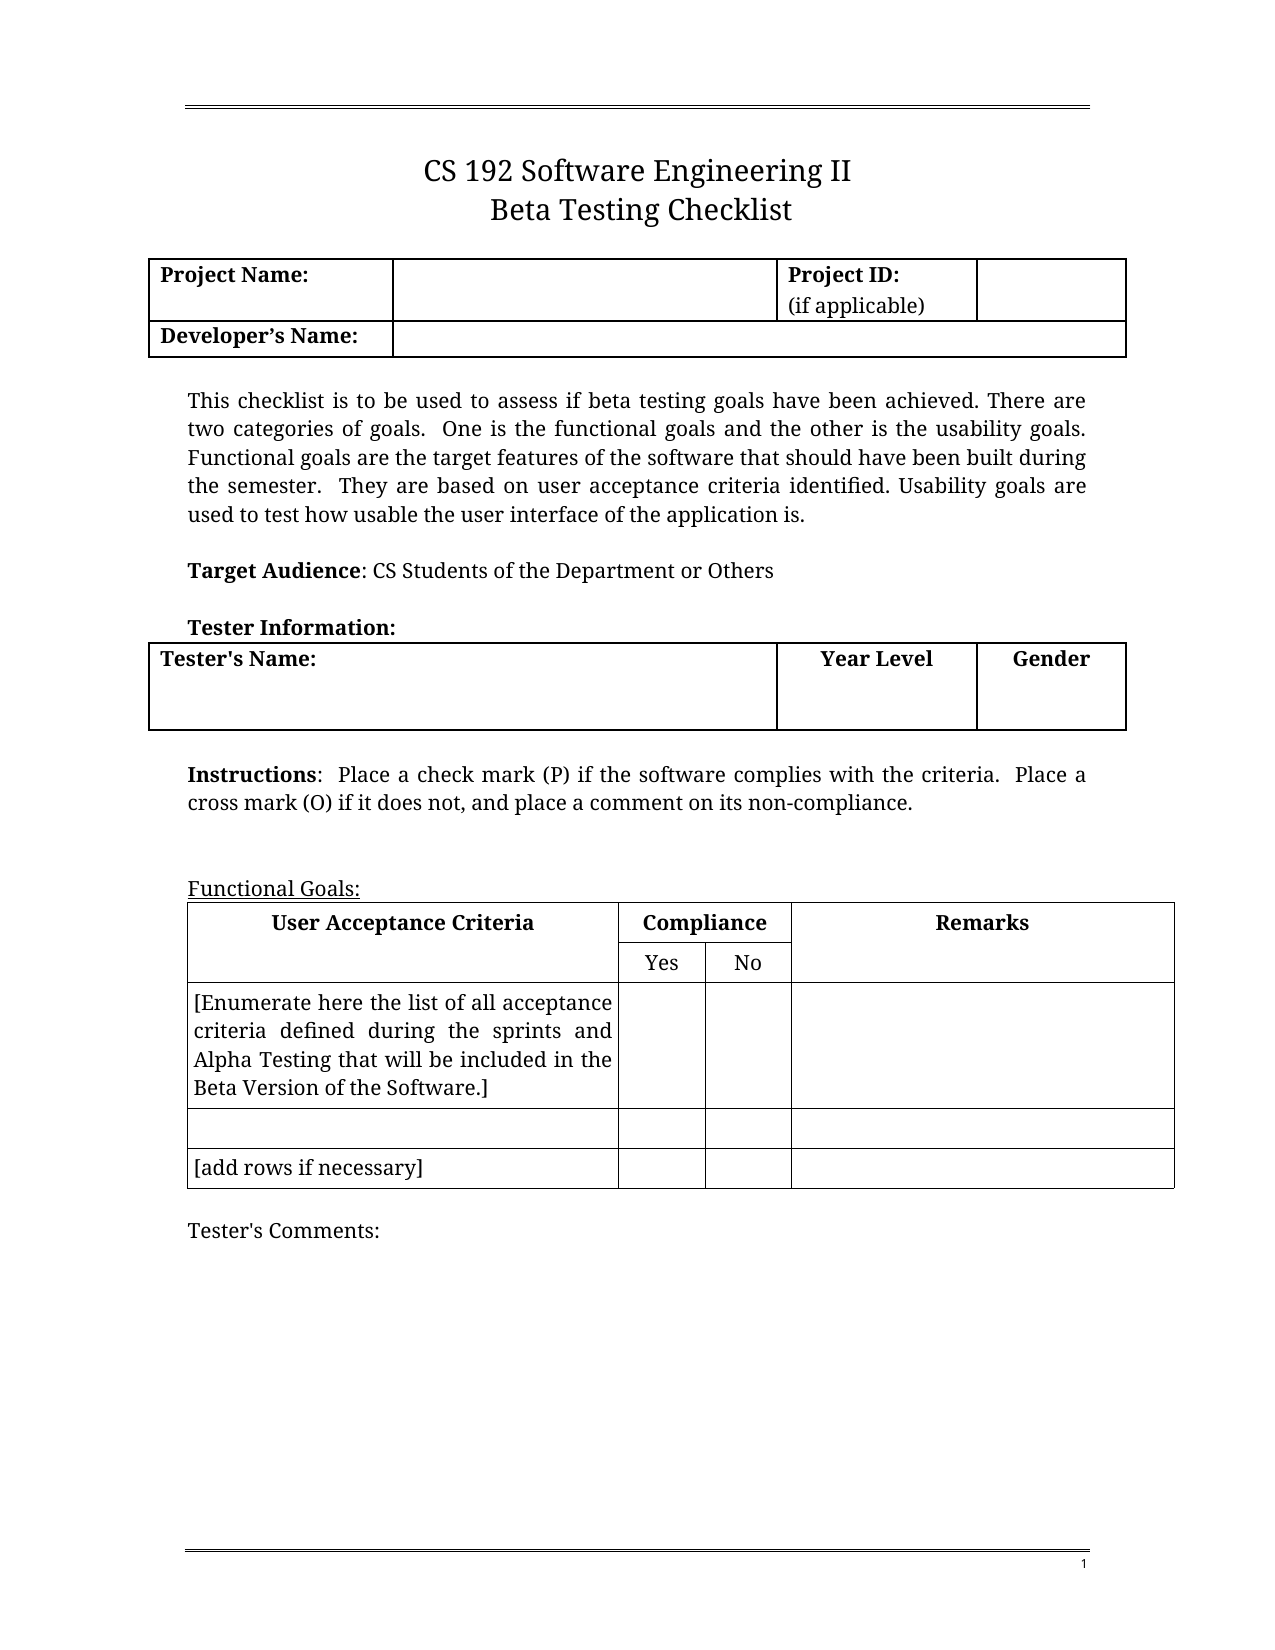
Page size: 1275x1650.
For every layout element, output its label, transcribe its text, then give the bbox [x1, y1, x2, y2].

table_header Project Name: [150, 260, 392, 319]
text CS 192 Software Engineering II [187, 150, 1087, 190]
table_cell [706, 983, 791, 1107]
table_cell No [706, 943, 791, 982]
table_header Project ID: [778, 260, 976, 289]
table_cell (if applicable) [778, 289, 976, 319]
table_cell [778, 673, 976, 729]
text Functional Goals: [187, 874, 1087, 902]
table_header Tester's Name: [150, 644, 776, 729]
table_cell [add rows if necessary] [188, 1149, 618, 1187]
table_cell Yes [619, 943, 705, 982]
table_cell [706, 1109, 791, 1147]
table_header Compliance [619, 903, 791, 942]
table_header Gender [978, 644, 1125, 729]
table_cell Developer’s Name: [150, 322, 392, 356]
text Tester's Comments: [187, 1216, 1087, 1244]
table_header User Acceptance Criteria [188, 903, 618, 982]
table_cell [188, 1109, 618, 1147]
table_cell [706, 1149, 791, 1187]
text Beta Testing Checklist [187, 190, 1087, 229]
table_cell [792, 1149, 1174, 1187]
text This checklist is to be used to assess if beta testing goals have been achieved. There are two categories of goals. One is the functional goals and the other is the usability goals. Functional goals are the target features of the software that should have been built during the semester. They are based on user acceptance criteria identified. Usability goals are used to test how usable the user interface of the application is. [187, 386, 1087, 528]
table_header [394, 260, 776, 319]
table_header [978, 260, 1125, 319]
table_cell [Enumerate here the list of all acceptance criteria defined during the sprints and Alpha Testing that will be included in the Beta Version of the Software.] [188, 983, 618, 1107]
text Instructions: Place a check mark (P) if the software complies with the criteria. Place a cross mark (O) if it does not, and place a comment on its non-compliance. [187, 760, 1087, 817]
table_cell [792, 983, 1174, 1107]
table_cell [394, 322, 1125, 356]
table_cell [792, 1109, 1174, 1147]
table_cell [619, 1149, 705, 1187]
table_cell [619, 983, 705, 1107]
table_cell [619, 1109, 705, 1147]
text Tester Information: [187, 613, 1087, 642]
text Target Audience: CS Students of the Department or Others [187, 557, 1087, 585]
table_header Year Level [778, 644, 976, 673]
table_header Remarks [792, 903, 1174, 982]
